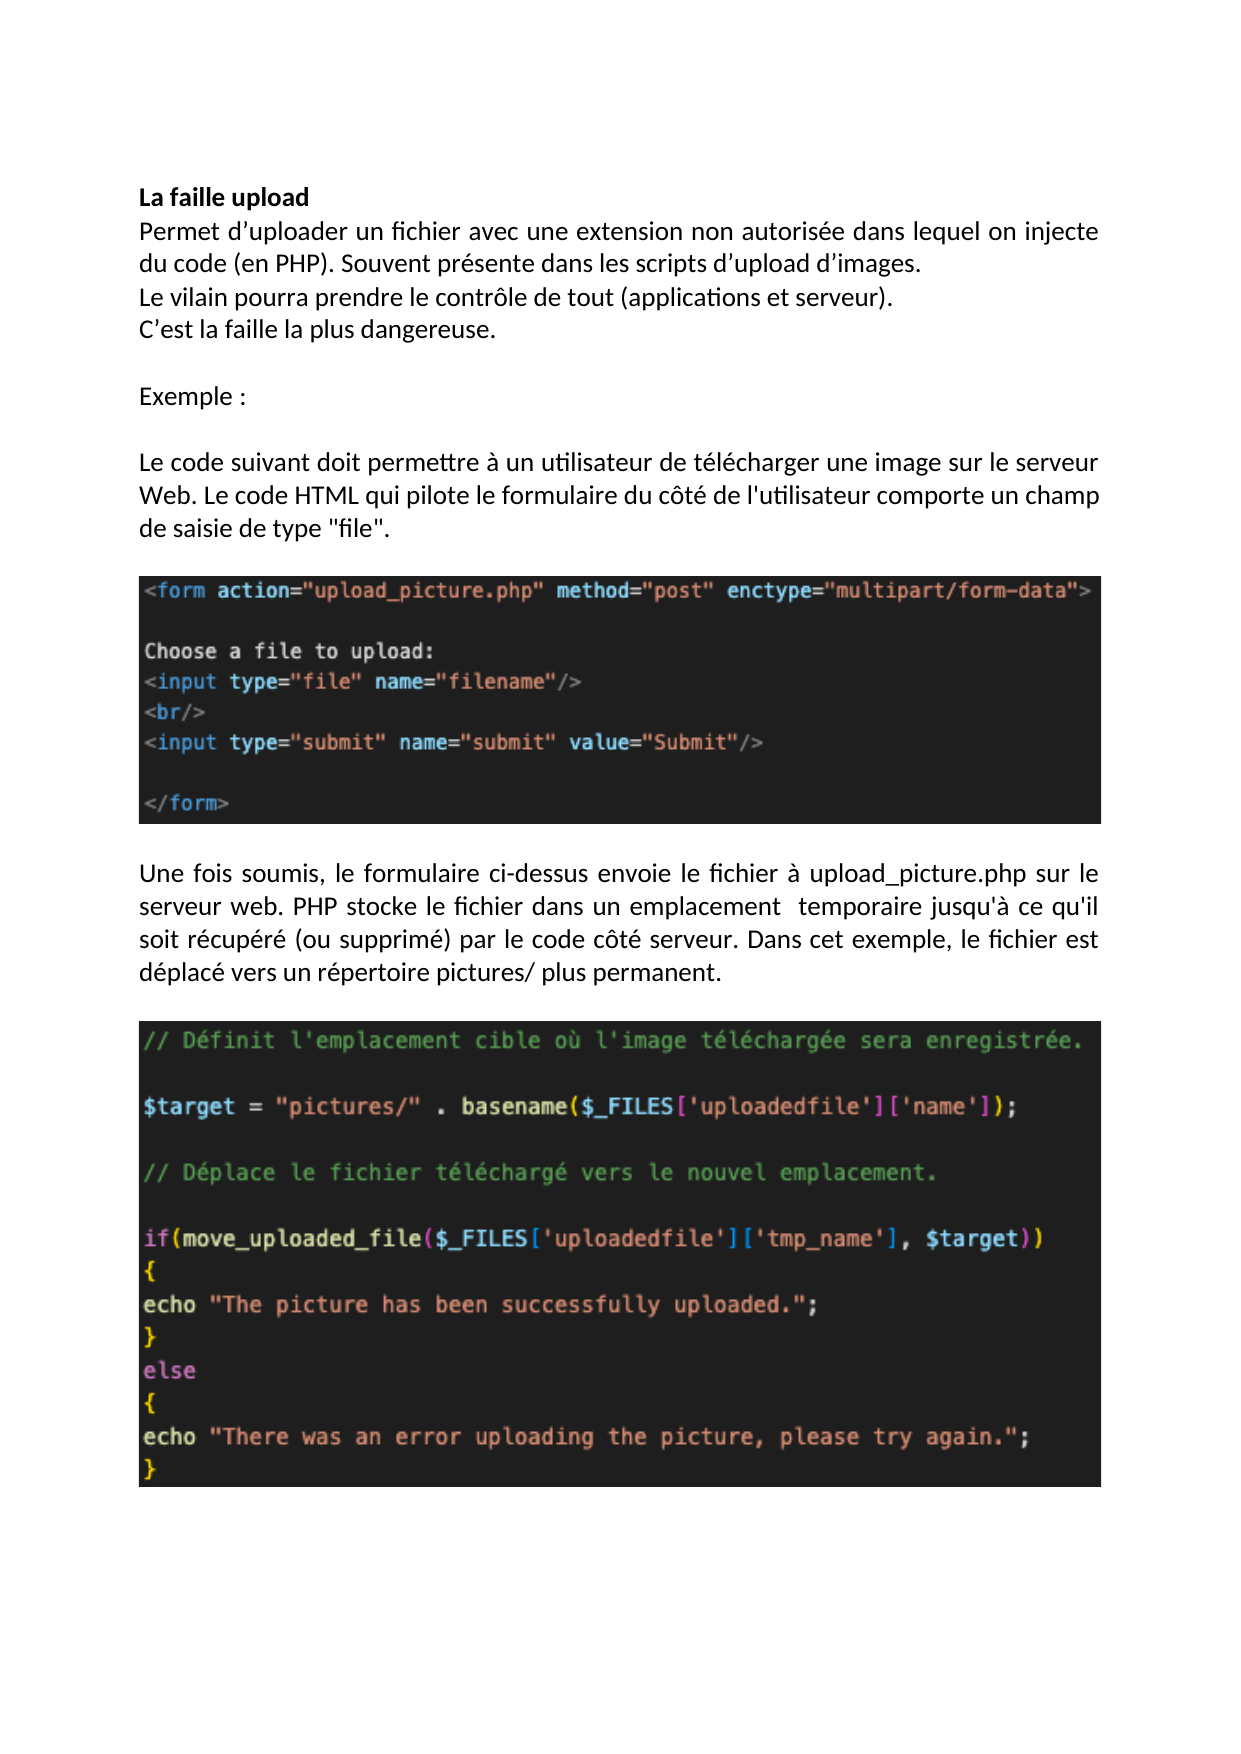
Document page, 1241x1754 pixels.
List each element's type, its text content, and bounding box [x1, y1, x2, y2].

text Permet d’uploader un fichier avec une extension non autorisée dans lequel on injecte du code (en PHP). Souvent présente dans les scripts d’upload d’images. [139, 214, 1101, 280]
text La faille upload [139, 181, 1101, 214]
picture [138, 576, 1102, 824]
text Une fois soumis, le formulaire ci-dessus envoie le fichier à upload_picture.php sur le serveur web. PHP stocke le fichier dans un emplacement temporaire jusqu'à ce qu'il soit récupéré (ou supprimé) par le code côté serveur. Dans cet exemple, le fichier est déplacé vers un répertoire pictures/ plus permanent. [139, 856, 1101, 988]
text Le vilain pourra prendre le contrôle de tout (applications et serveur). [139, 280, 1101, 313]
text Le code suivant doit permettre à un utilisateur de télécharger une image sur le serveur Web. Le code HTML qui pilote le formulaire du côté de l'utilisateur comporte un champ de saisie de type "file". [139, 445, 1101, 544]
picture [138, 1021, 1102, 1487]
text Exemple : [139, 379, 1101, 412]
text C’est la faille la plus dangereuse. [139, 313, 1101, 346]
